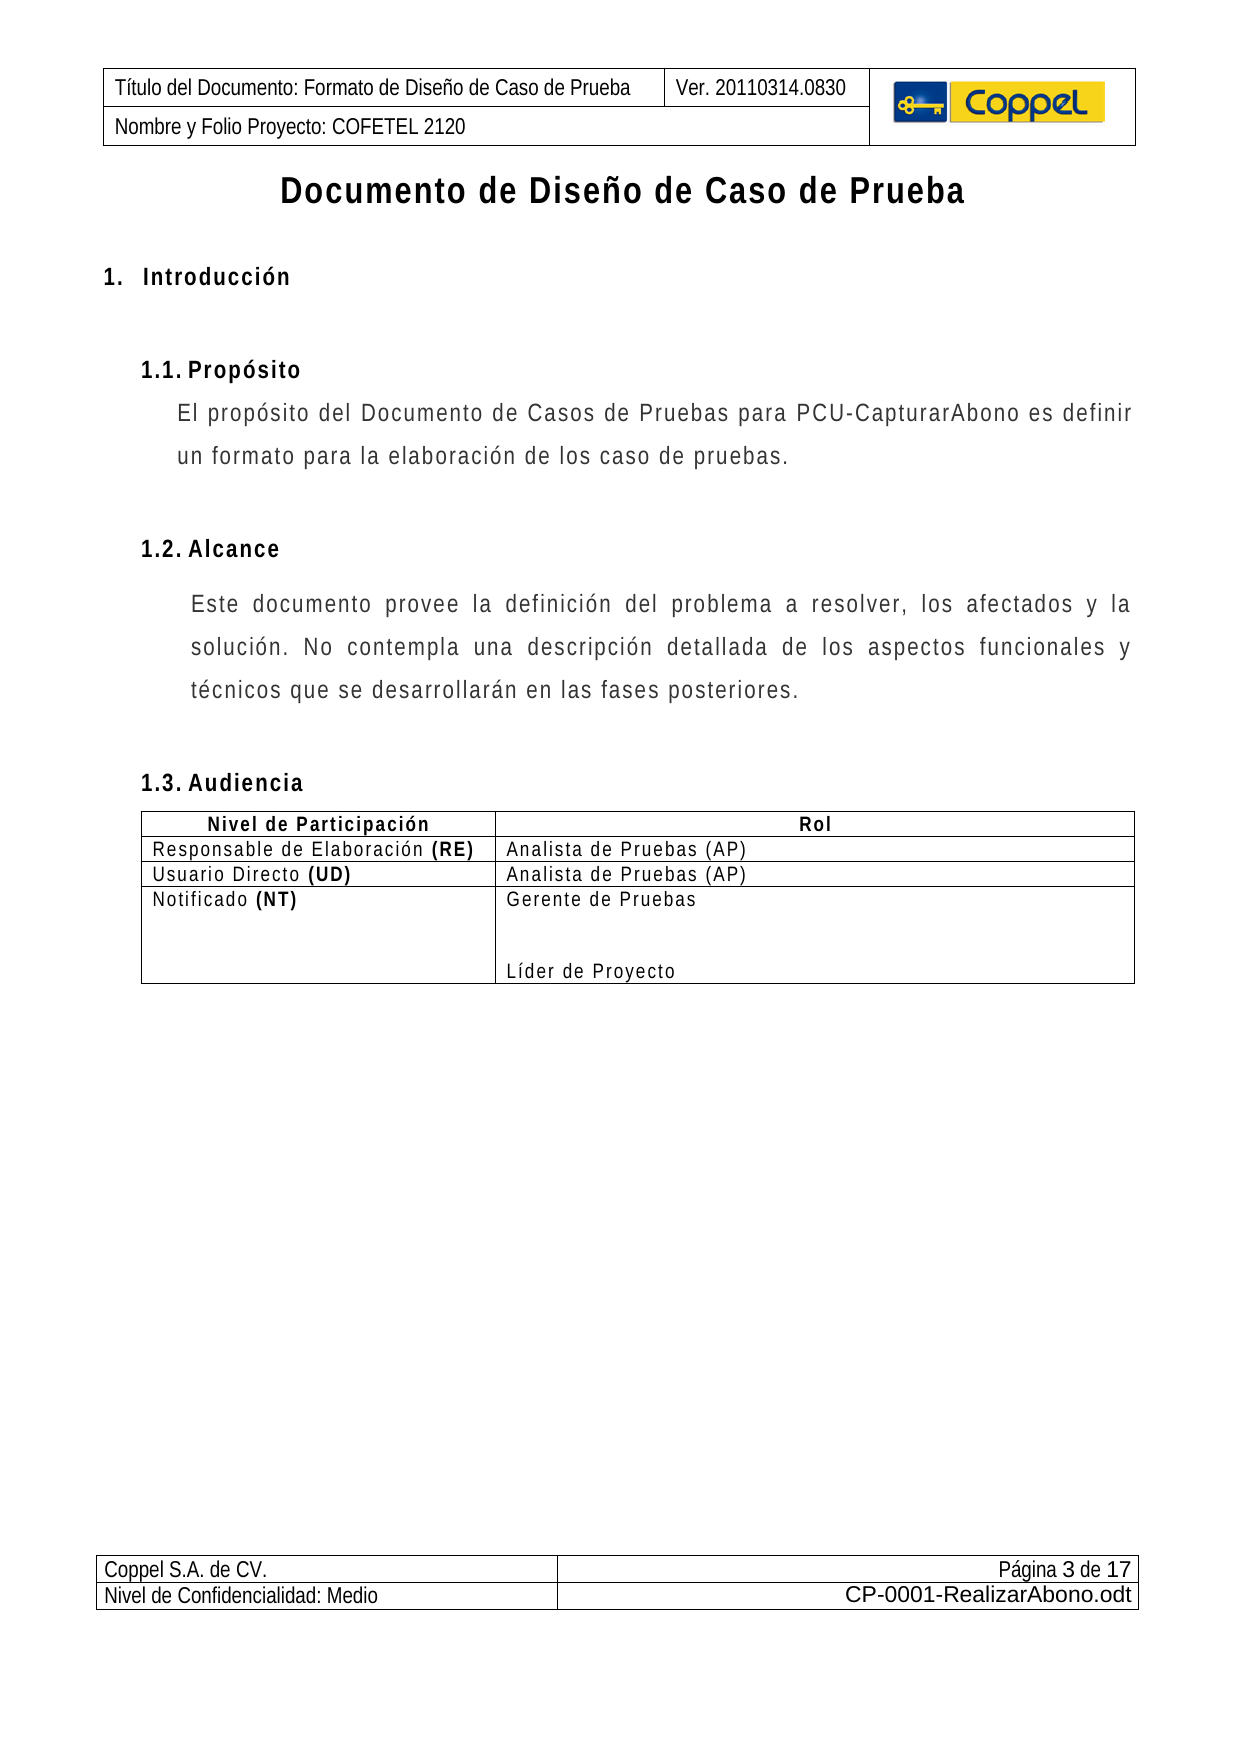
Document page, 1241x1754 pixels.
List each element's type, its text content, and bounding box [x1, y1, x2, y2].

table_cell Responsable de Elaboración (RE) [142, 837, 495, 861]
table_cell Analista de Pruebas (AP) [496, 837, 1134, 861]
subtitle Audiencia [141, 768, 1131, 796]
subtitle Introducción [103, 262, 1131, 291]
table_cell Usuario Directo (UD) [142, 862, 495, 886]
table_header Rol [496, 812, 1134, 836]
subtitle Propósito [141, 355, 1131, 383]
subtitle Alcance [141, 533, 1131, 562]
table_cell Notificado (NT) [142, 887, 495, 982]
title Documento de Diseño de Caso de Prueba [103, 169, 1131, 212]
table_cell Gerente de Pruebas Líder de Proyecto [496, 887, 1134, 982]
table_cell Analista de Pruebas (AP) [496, 862, 1134, 886]
text El propósito del Documento de Casos de Pruebas para PCU-CapturarAbono es definir un formato para la elaboración de los caso de pruebas. [177, 398, 1131, 469]
table_header Nivel de Participación [142, 812, 495, 836]
text Este documento provee la definición del problema a resolver, los afectados y la solución. No contempla una descripción detallada de los aspectos funcionales y técnicos que se desarrollarán en las fases posteriores. [191, 589, 1131, 703]
